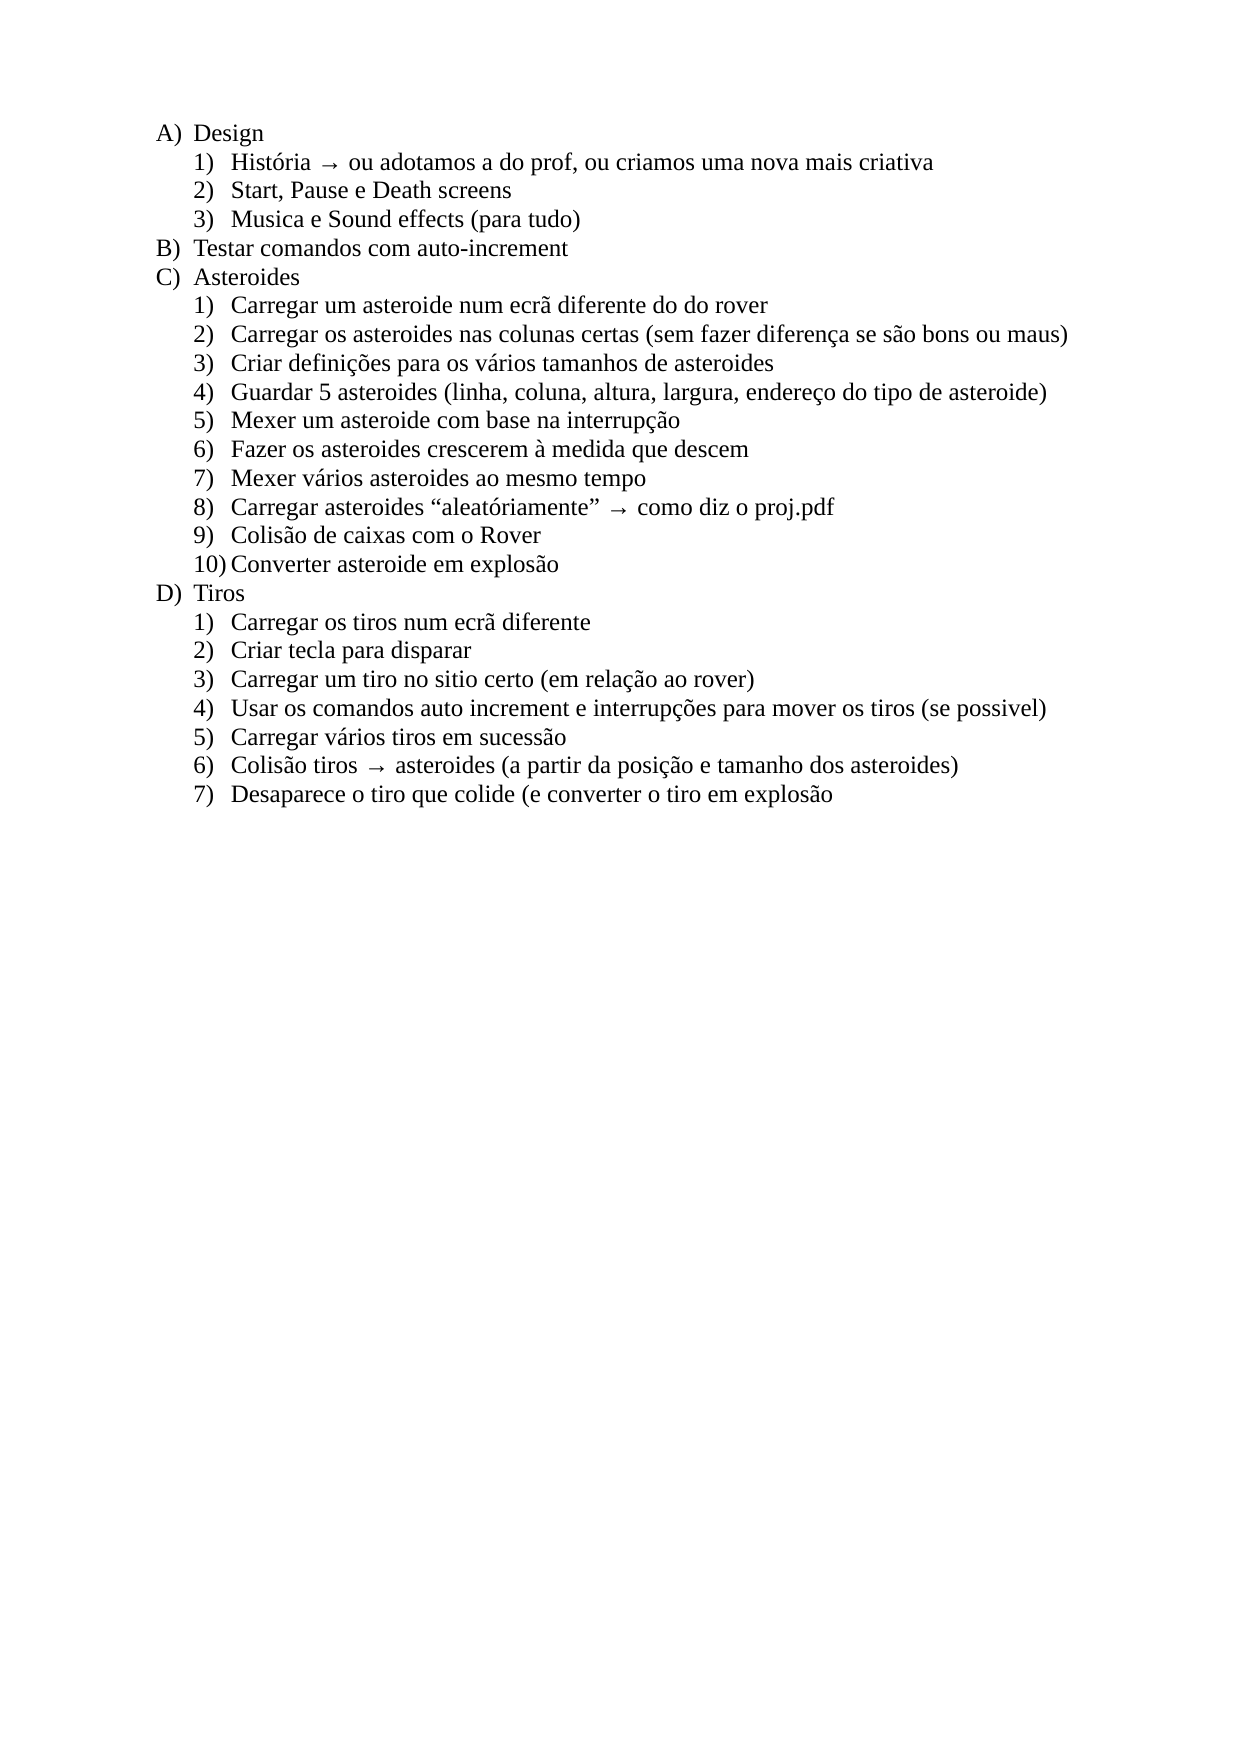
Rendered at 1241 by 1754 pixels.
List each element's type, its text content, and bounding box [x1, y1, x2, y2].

list Asteroides [156, 262, 1122, 291]
list Testar comandos com auto-increment [156, 233, 1122, 262]
list Usar os comandos auto increment e interrupções para mover os tiros (se possivel) [193, 693, 1122, 722]
list Mexer vários asteroides ao mesmo tempo [193, 463, 1122, 492]
list Carregar um tiro no sitio certo (em relação ao rover) [193, 664, 1122, 693]
list Design [156, 118, 1122, 147]
list Colisão tiros → asteroides (a partir da posição e tamanho dos asteroides) [193, 751, 1122, 779]
list Fazer os asteroides crescerem à medida que descem [193, 434, 1122, 463]
list Guardar 5 asteroides (linha, coluna, altura, largura, endereço do tipo de asteroide) [193, 377, 1122, 406]
list Carregar os tiros num ecrã diferente [193, 607, 1122, 636]
list História → ou adotamos a do prof, ou criamos uma nova mais criativa [193, 147, 1122, 176]
list Tiros [156, 578, 1122, 607]
list Mexer um asteroide com base na interrupção [193, 406, 1122, 434]
list Musica e Sound effects (para tudo) [193, 204, 1122, 233]
list Criar definições para os vários tamanhos de asteroides [193, 348, 1122, 377]
list Converter asteroide em explosão [193, 549, 1122, 578]
list Carregar um asteroide num ecrã diferente do do rover [193, 291, 1122, 319]
list Desaparece o tiro que colide (e converter o tiro em explosão [193, 779, 1122, 808]
list Criar tecla para disparar [193, 636, 1122, 664]
list Carregar vários tiros em sucessão [193, 722, 1122, 751]
list Carregar os asteroides nas colunas certas (sem fazer diferença se são bons ou maus) [193, 319, 1122, 348]
list Carregar asteroides “aleatóriamente” → como diz o proj.pdf [193, 492, 1122, 521]
list Start, Pause e Death screens [193, 176, 1122, 204]
list Colisão de caixas com o Rover [193, 521, 1122, 549]
